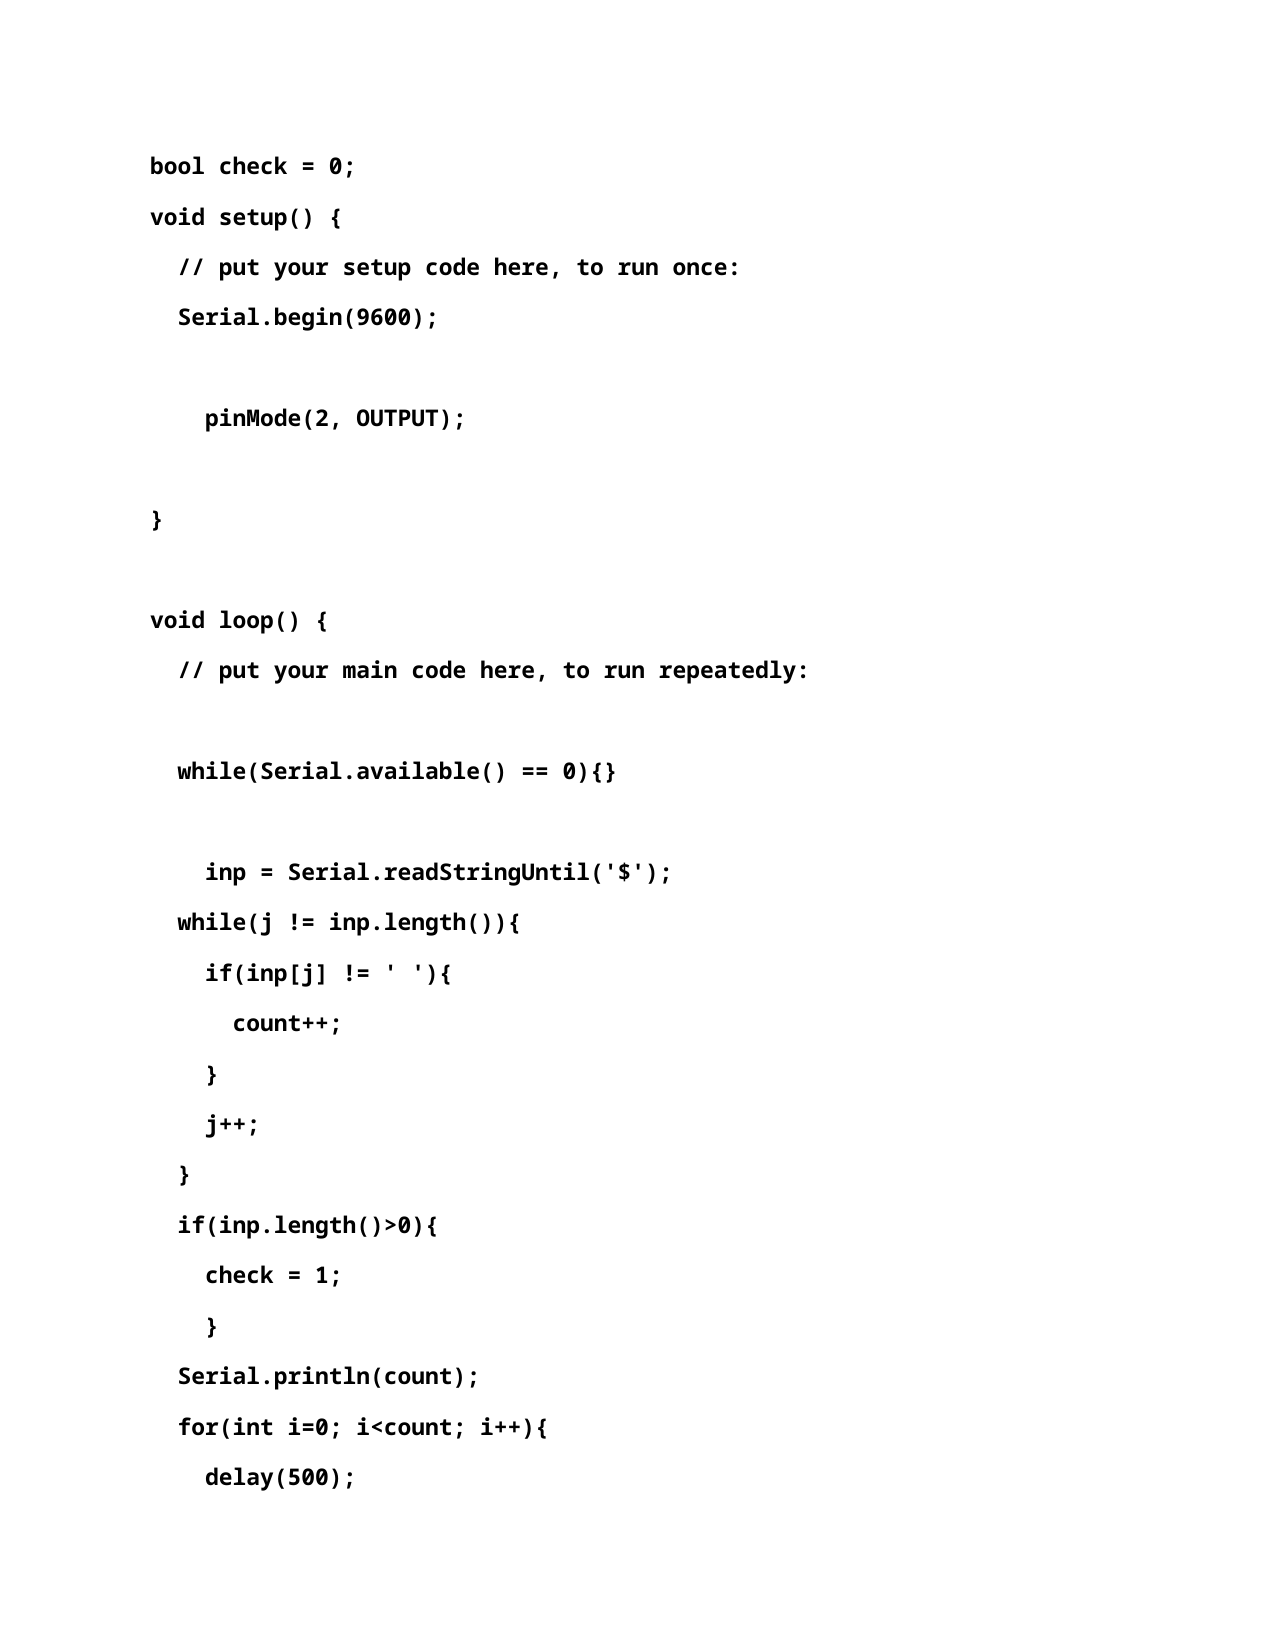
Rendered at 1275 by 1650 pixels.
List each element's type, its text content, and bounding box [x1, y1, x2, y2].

text if(inp[j] != ' '){ [150, 957, 1125, 988]
text j++; [150, 1108, 1125, 1139]
text } [150, 1309, 1125, 1341]
text void loop() { [150, 604, 1125, 635]
text } [150, 503, 1125, 534]
text pinMode(2, OUTPUT); [150, 402, 1125, 433]
text } [150, 1057, 1125, 1089]
text void setup() { [150, 200, 1125, 232]
text while(Serial.available() == 0){} [150, 755, 1125, 786]
text if(inp.length()>0){ [150, 1209, 1125, 1240]
text // put your setup code here, to run once: [150, 251, 1125, 282]
text Serial.println(count); [150, 1360, 1125, 1391]
text // put your main code here, to run repeatedly: [150, 654, 1125, 685]
text Serial.begin(9600); [150, 301, 1125, 332]
text check = 1; [150, 1259, 1125, 1290]
text } [150, 1158, 1125, 1189]
text delay(500); [150, 1461, 1125, 1492]
text count++; [150, 1007, 1125, 1038]
text bool check = 0; [150, 150, 1125, 181]
text for(int i=0; i<count; i++){ [150, 1410, 1125, 1442]
text while(j != inp.length()){ [150, 906, 1125, 937]
text inp = Serial.readStringUntil('$'); [150, 856, 1125, 887]
